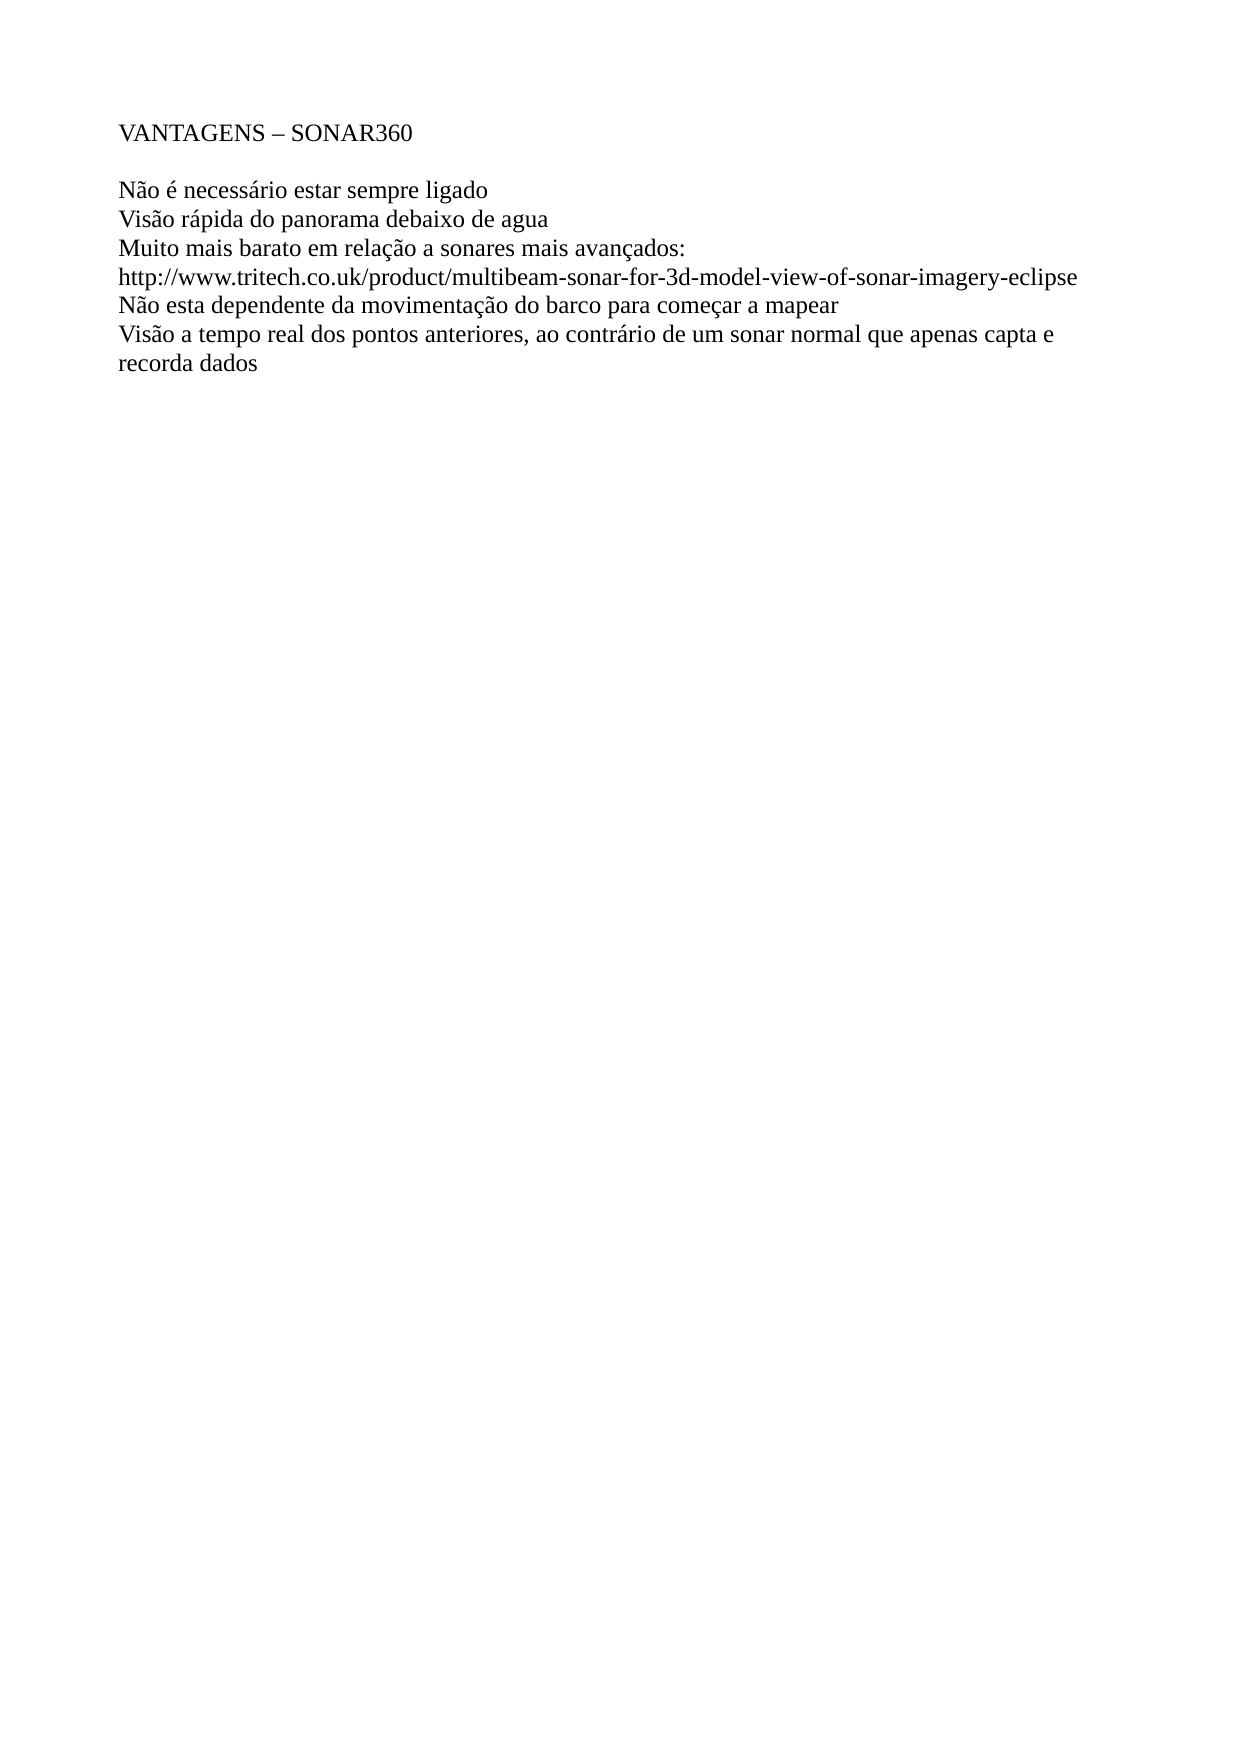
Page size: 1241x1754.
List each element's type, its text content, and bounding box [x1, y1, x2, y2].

text VANTAGENS – SONAR360 [118, 118, 1122, 147]
text Não é necessário estar sempre ligado [118, 176, 1122, 204]
text Muito mais barato em relação a sonares mais avançados: http://www.tritech.co.uk/product/multibeam-sonar-for-3d-model-view-of-sonar-imagery-eclipse [118, 233, 1122, 291]
text Visão a tempo real dos pontos anteriores, ao contrário de um sonar normal que apenas capta e recorda dados [118, 319, 1122, 377]
text Não esta dependente da movimentação do barco para começar a mapear [118, 291, 1122, 319]
text Visão rápida do panorama debaixo de agua [118, 204, 1122, 233]
